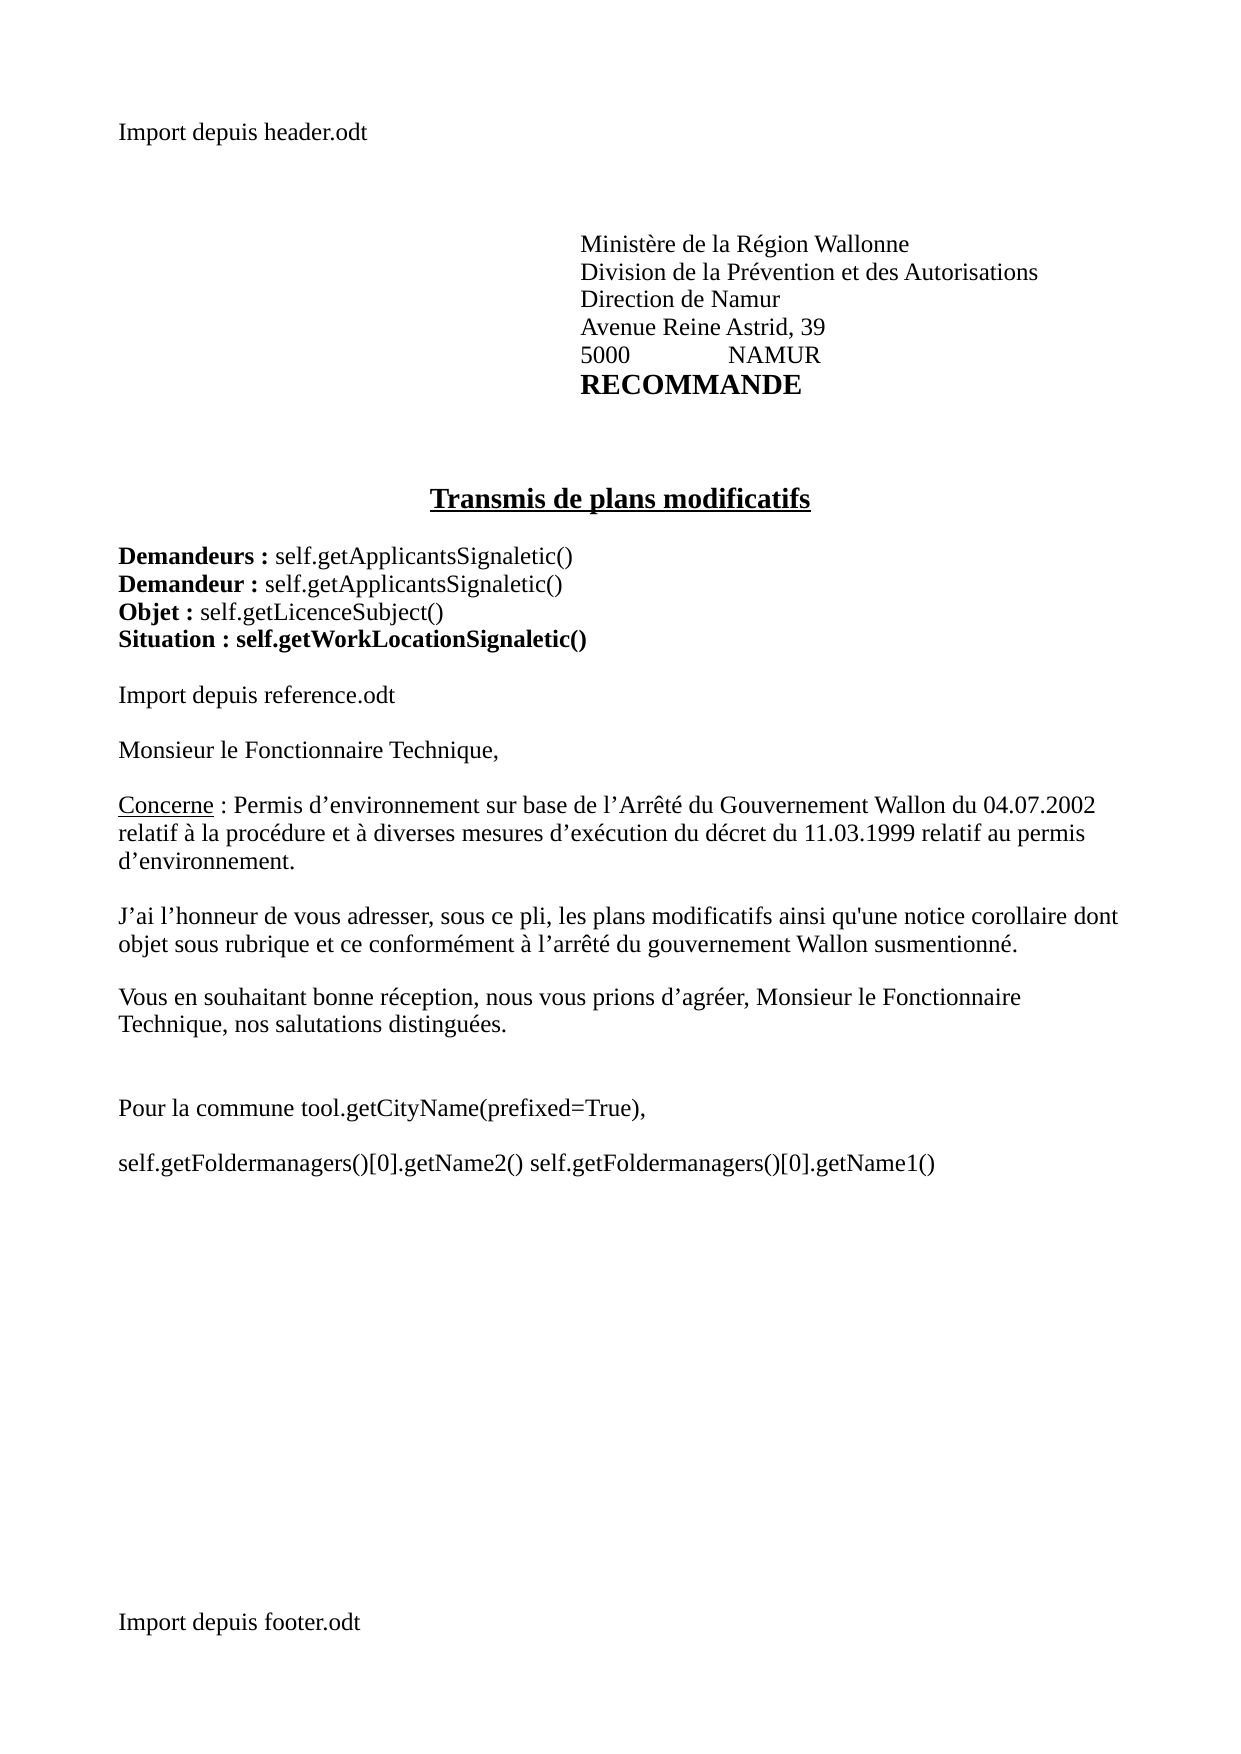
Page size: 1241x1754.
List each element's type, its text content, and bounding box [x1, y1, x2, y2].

text J’ai l’honneur de vous adresser, sous ce pli, les plans modificatifs ainsi qu'une notice corollaire dont objet sous rubrique et ce conformément à l’arrêté du gouvernement Wallon susmentionné. [118, 902, 1122, 958]
text Import depuis reference.odt [118, 681, 1122, 708]
text Monsieur le Fonctionnaire Technique, [118, 736, 1122, 764]
text Ministère de la Région Wallonne Division de la Prévention et des Autorisations Direction de Namur Avenue Reine Astrid, 39 5000 NAMUR RECOMMANDE [580, 230, 1042, 401]
text Pour la commune tool.getCityName(prefixed=True), [118, 1094, 1122, 1121]
text Concerne : Permis d’environnement sur base de l’Arrêté du Gouvernement Wallon du 04.07.2002 relatif à la procédure et à diverses mesures d’exécution du décret du 11.03.1999 relatif au permis d’environnement. [118, 792, 1122, 875]
text Demandeur : self.getApplicantsSignaletic() [118, 570, 1122, 598]
text Import depuis header.odt [118, 118, 539, 146]
text Vous en souhaitant bonne réception, nous vous prions d’agréer, Monsieur le Fonctionnaire Technique, nos salutations distinguées. [118, 983, 1122, 1038]
text self.getFoldermanagers()[0].getName2() self.getFoldermanagers()[0].getName1() [118, 1149, 1122, 1177]
text Objet : self.getLicenceSubject() [118, 598, 1122, 625]
title Transmis de plans modificatifs [118, 482, 1122, 514]
text Demandeurs : self.getApplicantsSignaletic() [118, 542, 1122, 570]
text Situation : self.getWorkLocationSignaletic() [118, 625, 1122, 653]
